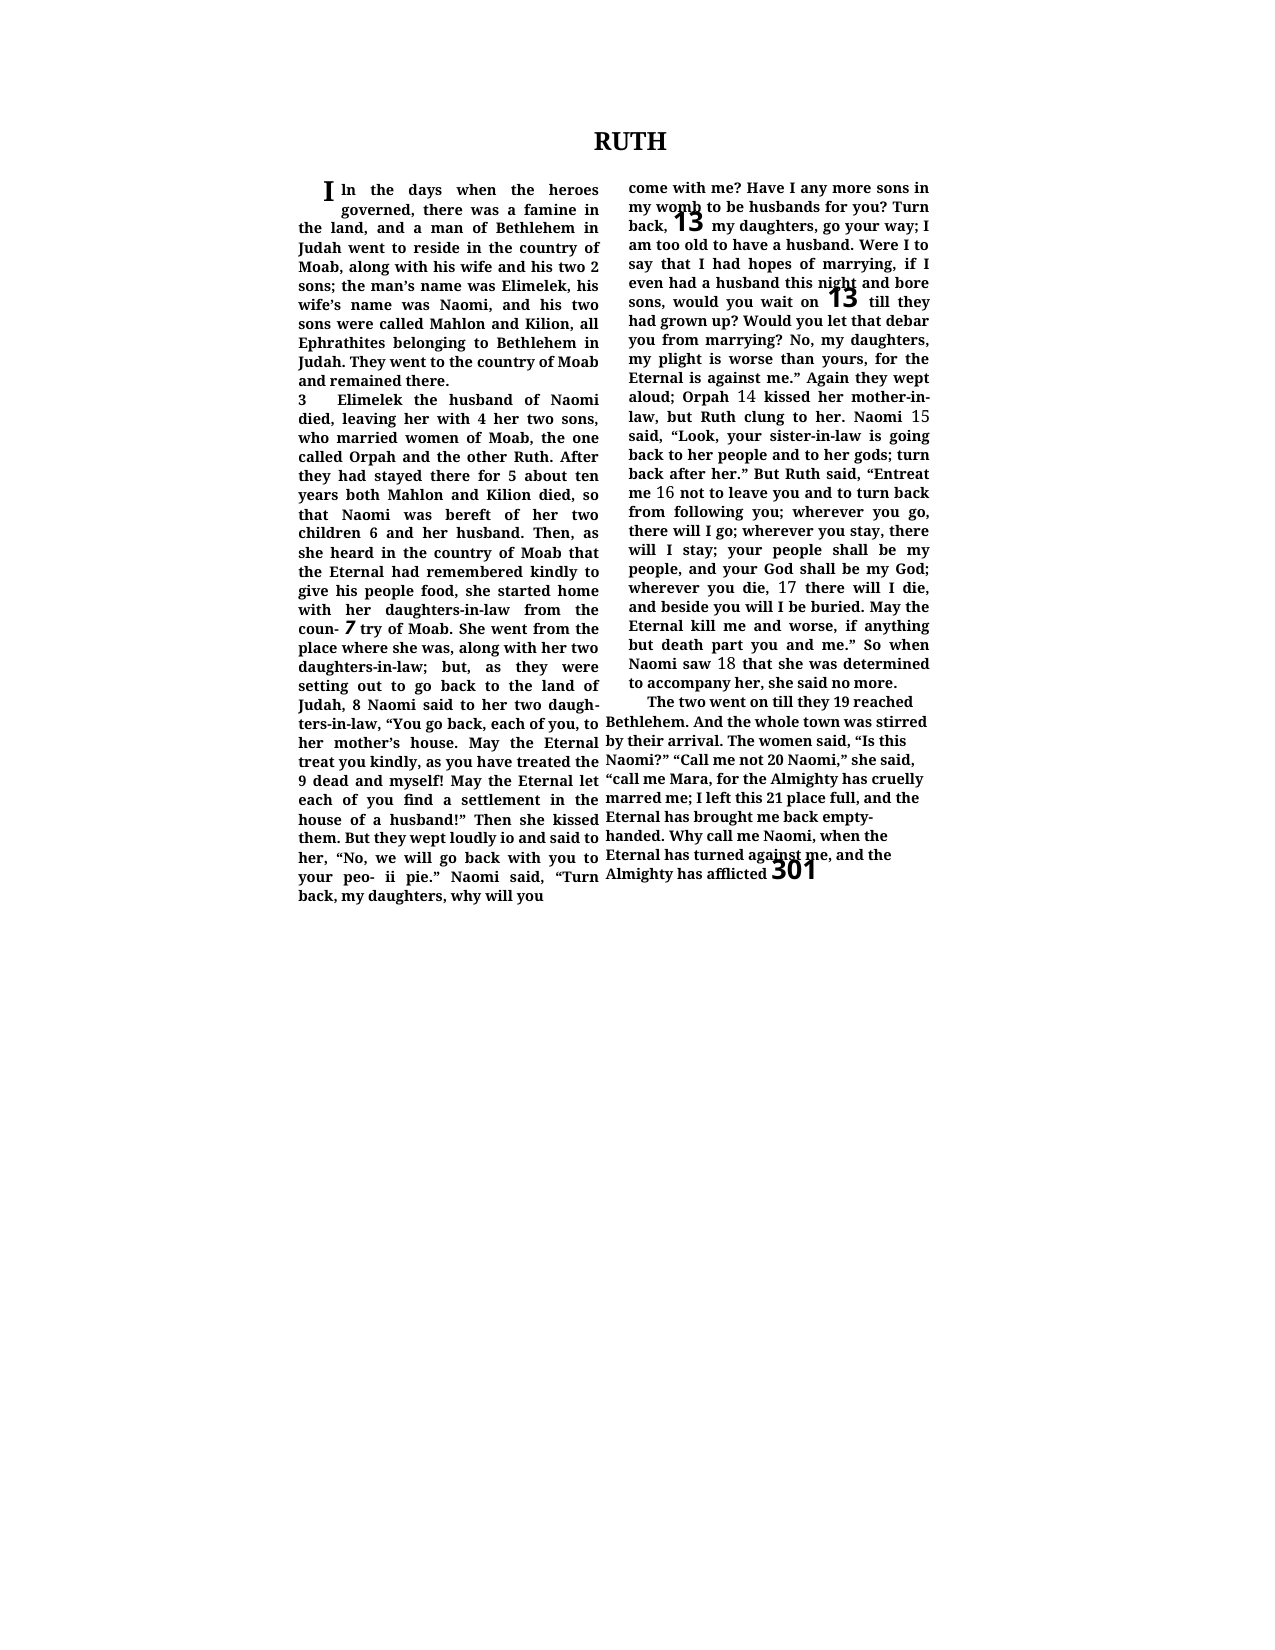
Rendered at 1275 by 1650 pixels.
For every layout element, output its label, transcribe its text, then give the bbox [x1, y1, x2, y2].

list Elimelek the husband of Naomi died, leaving her with 4 her two sons, who married women of Moab, the one called Orpah and the other Ruth. After they had stayed there for 5 about ten years both Mahlon and Kilion died, so that Naomi was bereft of her two children 6 and her husband. Then, as she heard in the country of Moab that the Eternal had remem­bered kindly to give his people food, she started home with her daughters-in-law from the coun- 7 try of Moab. She went from the place where she was, along with her two daughters-in-law; but, as they were setting out to go back to the land of Judah, 8 Naomi said to her two daugh­ters-in-law, “You go back, each of you, to her mother’s house. May the Eternal treat you kindly, as you have treated the 9 dead and myself! May the Eternal let each of you find a settlement in the house of a husband!” Then she kissed them. But they wept loudly io and said to her, “No, we will go back with you to your peo- ii pie.” Naomi said, “Turn back, my daughters, why will you [298, 390, 604, 905]
text The two went on till they 19 reached Bethlehem. And the whole town was stirred by their arrival. The women said, “Is this Naomi?” “Call me not 20 Naomi,” she said, “call me Mara, for the Almighty has cruelly marred me; I left this 21 place full, and the Eternal has brought me back empty-handed. Why call me Naomi, when the Eternal has turned against me, and the Almighty has afflicted 301 [605, 693, 930, 883]
text come with me? Have I any more sons in my womb to be husbands for you? Turn back, 13 my daughters, go your way; I am too old to have a husband. Were I to say that I had hopes of marrying, if I even had a husband this night and bore sons, would you wait on 13 till they had grown up? Would you let that debar you from marrying? No, my daughters, my plight is worse than yours, for the Eternal is against me.” Again they wept aloud; Orpah 14 kissed her mother-in-law, but Ruth clung to her. Naomi 15 said, “Look, your sister-in-law is going back to her people and to her gods; turn back after her.” But Ruth said, “Entreat me 16 not to leave you and to turn back from following you; wher­ever you go, there will I go; wherever you stay, there will I stay; your people shall be my people, and your God shall be my God; wherever you die, 17 there will I die, and beside you will I be buried. May the Eternal kill me and worse, if anything but death part you and me.” So when Naomi saw 18 that she was determined to ac­company her, she said no more. [628, 178, 930, 693]
subtitle RUTH [326, 130, 935, 155]
text Iln the days when the heroes governed, there was a fam­ine in the land, and a man of Bethlehem in Judah went to re­side in the country of Moab, along with his wife and his two 2 sons; the man’s name was Elimelek, his wife’s name was Naomi, and his two sons were called Mahlon and Kilion, all Ephrathites belonging to Beth­lehem in Judah. They went to the country of Moab and re­mained there. [298, 181, 604, 390]
